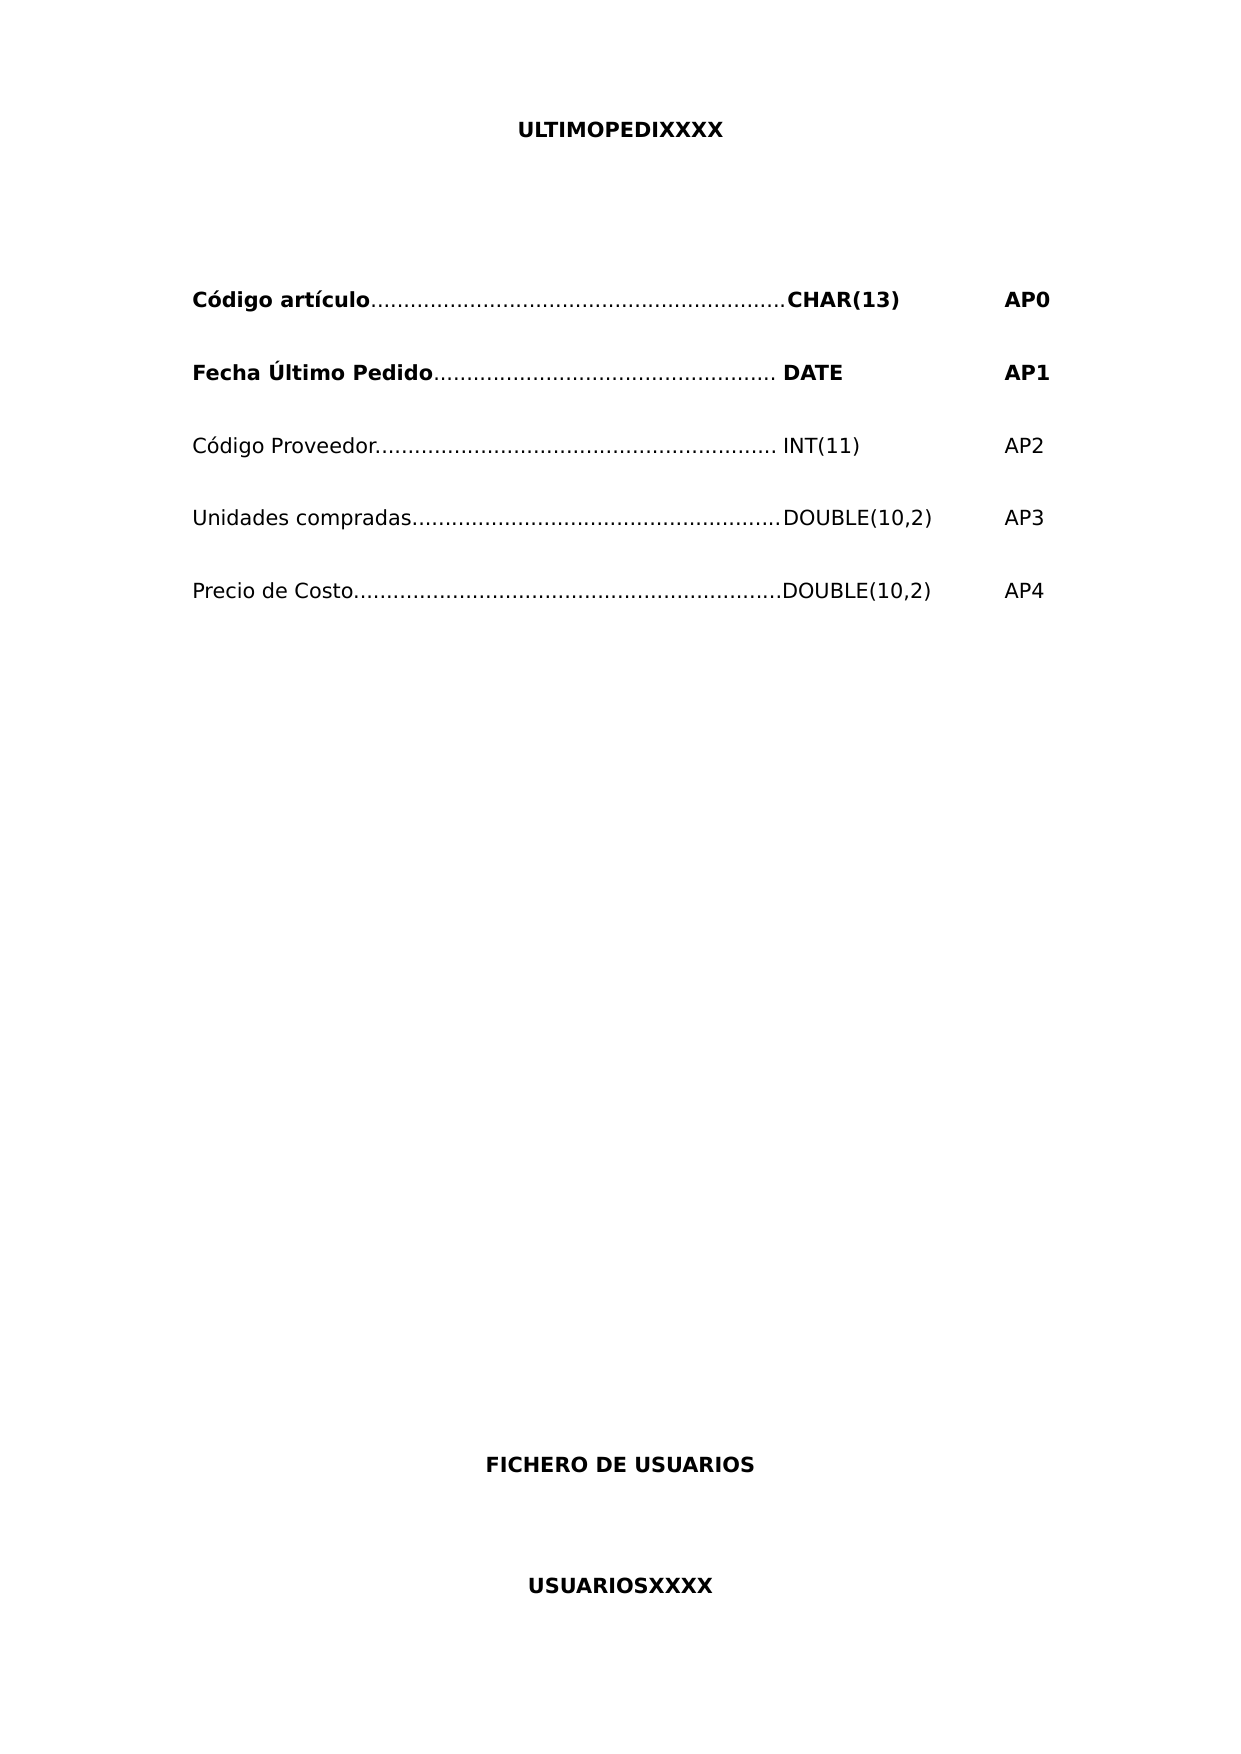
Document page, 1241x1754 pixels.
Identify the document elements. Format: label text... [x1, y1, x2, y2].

text Código Proveedor............................................................. INT(11) AP2 [118, 434, 1122, 458]
text Precio de Costo.................................................................DOUBLE(10,2) AP4 [118, 579, 1122, 603]
text FICHERO DE USUARIOS [118, 1453, 1122, 1477]
text Unidades compradas........................................................ DOUBLE(10,2) AP3 [118, 506, 1122, 531]
text USUARIOSXXXX [118, 1574, 1122, 1599]
text ULTIMOPEDIXXXX [118, 118, 1122, 142]
text Fecha Último Pedido.................................................... DATE AP1 [118, 361, 1122, 385]
text Código artículo...............................................................CHAR(13) AP0 [118, 288, 1122, 312]
